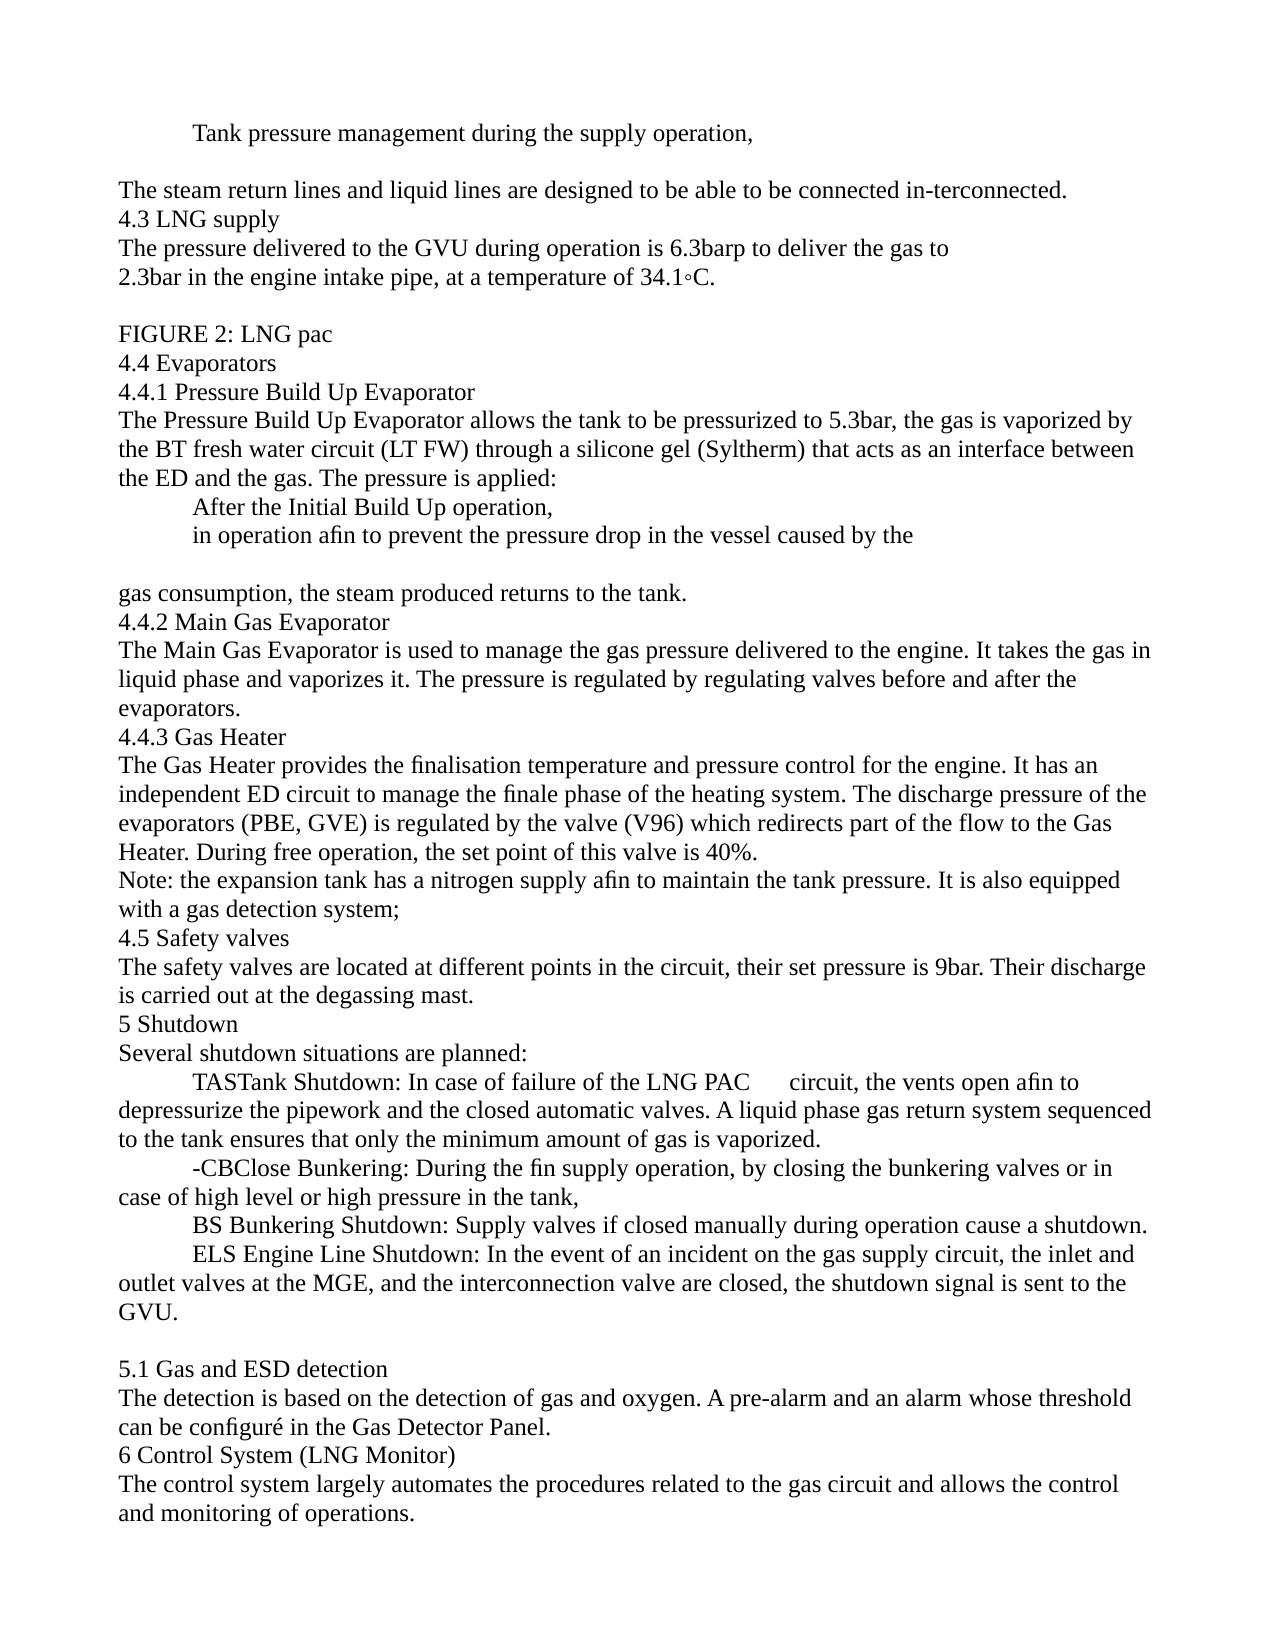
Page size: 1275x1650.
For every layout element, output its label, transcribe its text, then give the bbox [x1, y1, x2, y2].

text Several shutdown situations are planned: [118, 1038, 1157, 1067]
text 2.3bar in the engine intake pipe, at a temperature of 34.1◦C. [118, 262, 1157, 291]
text ​ ELS Engine Line Shutdown: In the event of an incident on the gas supply circuit, the inlet and outlet valves at the MGE, and the interconnection valve are closed, the shutdown signal is sent to the GVU. [118, 1239, 1157, 1326]
text 4.3 LNG supply [118, 204, 1157, 233]
text 4.5 Safety valves [118, 923, 1157, 952]
text The steam return lines and liquid lines are designed to be able to be connected in-terconnected. [118, 176, 1157, 204]
text The control system largely automates the procedures related to the gas circuit and allows the control and monitoring of operations. [118, 1469, 1157, 1527]
text 5 Shutdown [118, 1009, 1157, 1038]
text gas consumption, the steam produced returns to the tank. [118, 578, 1157, 607]
text The Main Gas Evaporator is used to manage the gas pressure delivered to the engine. It takes the gas in liquid phase and vaporizes it. The pressure is regulated by regulating valves before and after the evaporators. [118, 636, 1157, 722]
text The safety valves are located at different points in the circuit, their set pressure is 9bar. Their discharge is carried out at the degassing mast. [118, 952, 1157, 1009]
text ​ BS Bunkering Shutdown: Supply valves if closed manually during operation cause a shutdown. [118, 1211, 1157, 1239]
text 4.4 Evaporators [118, 348, 1157, 377]
text 4.4.1 Pressure Build Up Evaporator [118, 377, 1157, 406]
text 4.4.2 Main Gas Evaporator [118, 607, 1157, 636]
text ​ in operation aﬁn to prevent the pressure drop in the vessel caused by the [118, 521, 1157, 549]
text ​ -CBClose Bunkering: During the ﬁn supply operation, by closing the bunkering valves or in case of high level or high pressure in the tank, [118, 1153, 1157, 1211]
text The pressure delivered to the GVU during operation is 6.3barp to deliver the gas to [118, 233, 1157, 262]
text The detection is based on the detection of gas and oxygen. A pre-alarm and an alarm whose threshold can be conﬁguré in the Gas Detector Panel. [118, 1383, 1157, 1441]
text The Pressure Build Up Evaporator allows the tank to be pressurized to 5.3bar, the gas is vaporized by the BT fresh water circuit (LT FW) through a silicone gel (Syltherm) that acts as an interface between the ED and the gas. The pressure is applied: [118, 406, 1157, 492]
text ​ TASTank Shutdown: In case of failure of the LNG PAC circuit, the vents open aﬁn to depressurize the pipework and the closed automatic valves. A liquid phase gas return system sequenced to the tank ensures that only the minimum amount of gas is vaporized. [118, 1067, 1157, 1153]
text The Gas Heater provides the ﬁnalisation temperature and pressure control for the engine. It has an independent ED circuit to manage the ﬁnale phase of the heating system. The discharge pressure of the evaporators (PBE, GVE) is regulated by the valve (V96) which redirects part of the flow to the Gas Heater. During free operation, the set point of this valve is 40%. [118, 751, 1157, 866]
text 4.4.3 Gas Heater [118, 722, 1157, 751]
text FIGURE 2: LNG pac [118, 319, 1157, 348]
text ​ After the Initial Build Up operation, [118, 492, 1157, 521]
text ​ Tank pressure management during the supply operation, [118, 118, 1157, 147]
text 6 Control System (LNG Monitor) [118, 1441, 1157, 1469]
text Note: the expansion tank has a nitrogen supply aﬁn to maintain the tank pressure. It is also equipped with a gas detection system; [118, 866, 1157, 923]
text 5.1 Gas and ESD detection [118, 1354, 1157, 1383]
